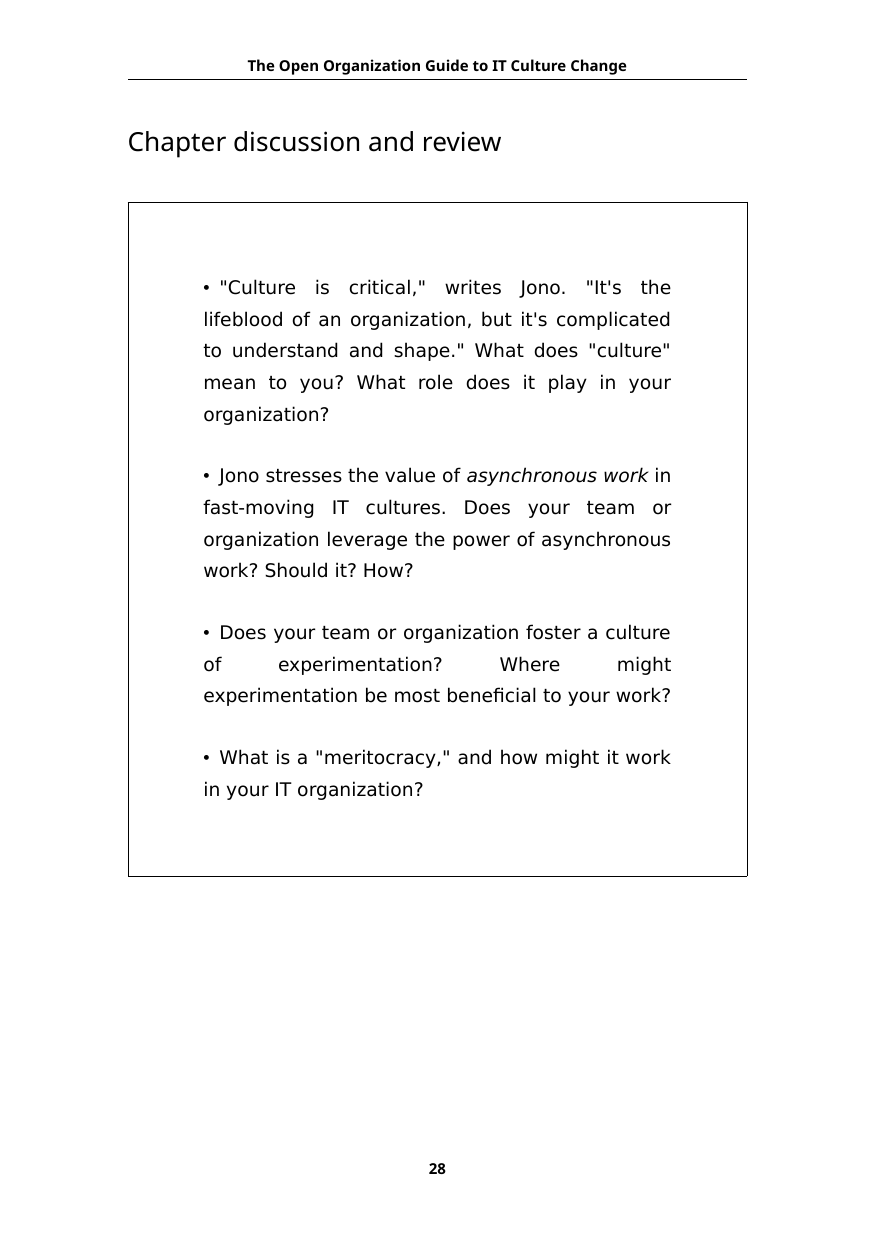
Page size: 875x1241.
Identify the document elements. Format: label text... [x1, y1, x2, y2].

subtitle Chapter discussion and review [127, 123, 747, 159]
list What is a "meritocracy," and how might it work in your IT organization? [129, 672, 747, 876]
list "Culture is critical," writes Jono. "It's the lifeblood of an organization, but it's complicated to understand and shape." What does "culture" mean to you? What role does it play in your organization? [129, 203, 747, 390]
list Does your team or organization foster a culture of experimentation? Where might experimentation be most beneficial to your work? [129, 547, 747, 672]
list Jono stresses the value of asynchronous work in fast-moving IT cultures. Does your team or organization leverage the power of asynchronous work? Should it? How? [129, 390, 747, 547]
